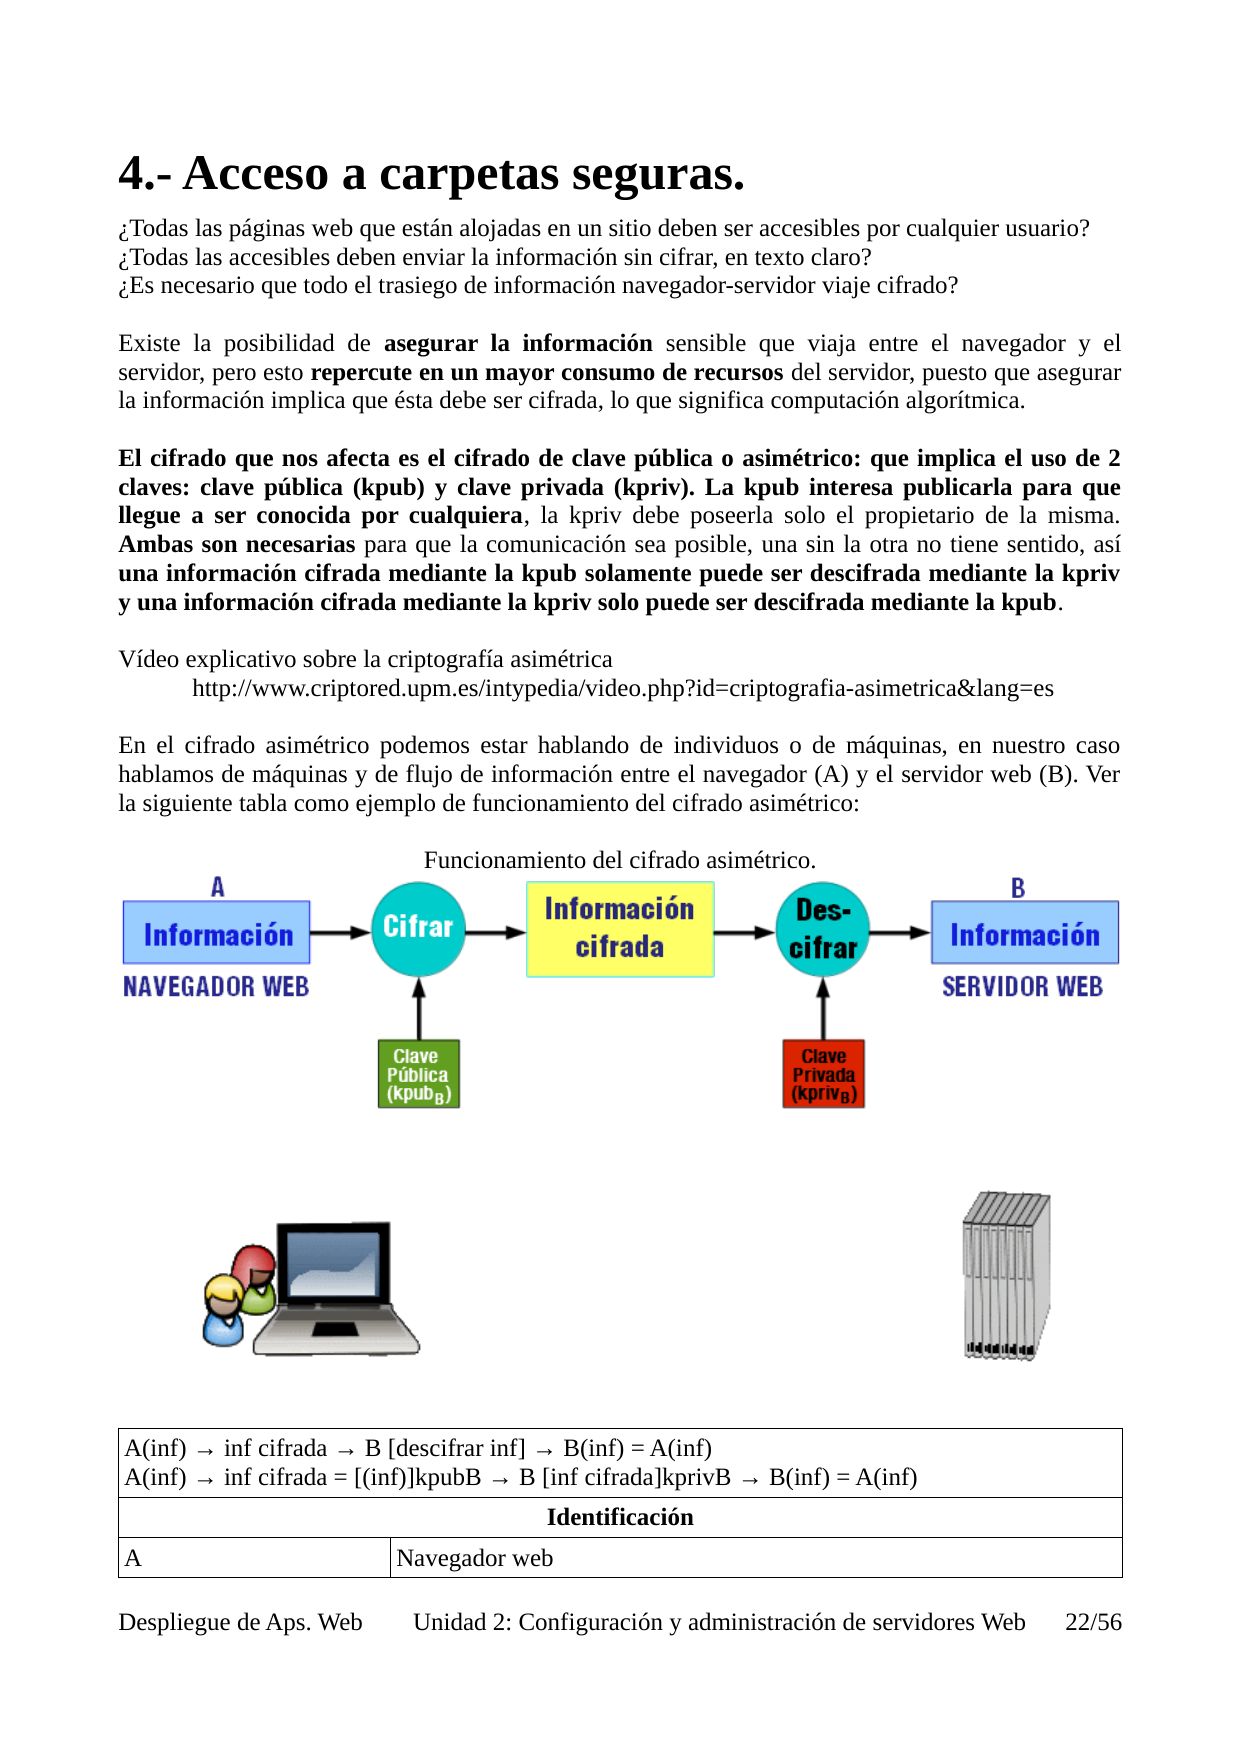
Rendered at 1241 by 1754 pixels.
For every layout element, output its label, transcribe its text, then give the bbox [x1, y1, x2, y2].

table_header A(inf) → inf cifrada → B [descifrar inf] → B(inf) = A(inf) A(inf) → inf cifrada = [(inf)]kpubB → B [inf cifrada]kprivB → B(inf) = A(inf) [119, 1429, 1122, 1497]
picture [186, 1153, 1057, 1399]
text http://www.criptored.upm.es/intypedia/video.php?id=criptografia-asimetrica&lang=es [118, 673, 1122, 702]
text ¿Todas las accesibles deben enviar la información sin cifrar, en texto claro? [118, 242, 1122, 271]
subtitle 4.- Acceso a carpetas seguras. [118, 143, 1122, 201]
table_cell A [119, 1538, 390, 1577]
table_cell Navegador web [391, 1538, 1122, 1577]
text ¿Es necesario que todo el trasiego de información navegador-servidor viaje cifrado? [118, 271, 1122, 299]
picture [118, 874, 1123, 1111]
table_cell Identificación [119, 1498, 1122, 1537]
text El cifrado que nos afecta es el cifrado de clave pública o asimétrico: que implica el uso de 2 claves: clave pública (kpub) y clave privada (kpriv). La kpub interesa publicarla para que llegue a ser conocida por cualquiera, la kpriv debe poseerla solo el propietario de la misma. Ambas son necesarias para que la comunicación sea posible, una sin la otra no tiene sentido, así una información cifrada mediante la kpub solamente puede ser descifrada mediante la kpriv y una información cifrada mediante la kpriv solo puede ser descifrada mediante la kpub. [118, 443, 1122, 616]
text En el cifrado asimétrico podemos estar hablando de individuos o de máquinas, en nuestro caso hablamos de máquinas y de flujo de información entre el navegador (A) y el servidor web (B). Ver la siguiente tabla como ejemplo de funcionamiento del cifrado asimétrico: [118, 731, 1122, 817]
text Existe la posibilidad de asegurar la información sensible que viaja entre el navegador y el servidor, pero esto repercute en un mayor consumo de recursos del servidor, puesto que asegurar la información implica que ésta debe ser cifrada, lo que significa computación algorítmica. [118, 328, 1122, 414]
text Vídeo explicativo sobre la criptografía asimétrica [118, 644, 1122, 673]
text ¿Todas las páginas web que están alojadas en un sitio deben ser accesibles por cualquier usuario? [118, 213, 1122, 242]
text Funcionamiento del cifrado asimétrico. [118, 846, 1122, 874]
